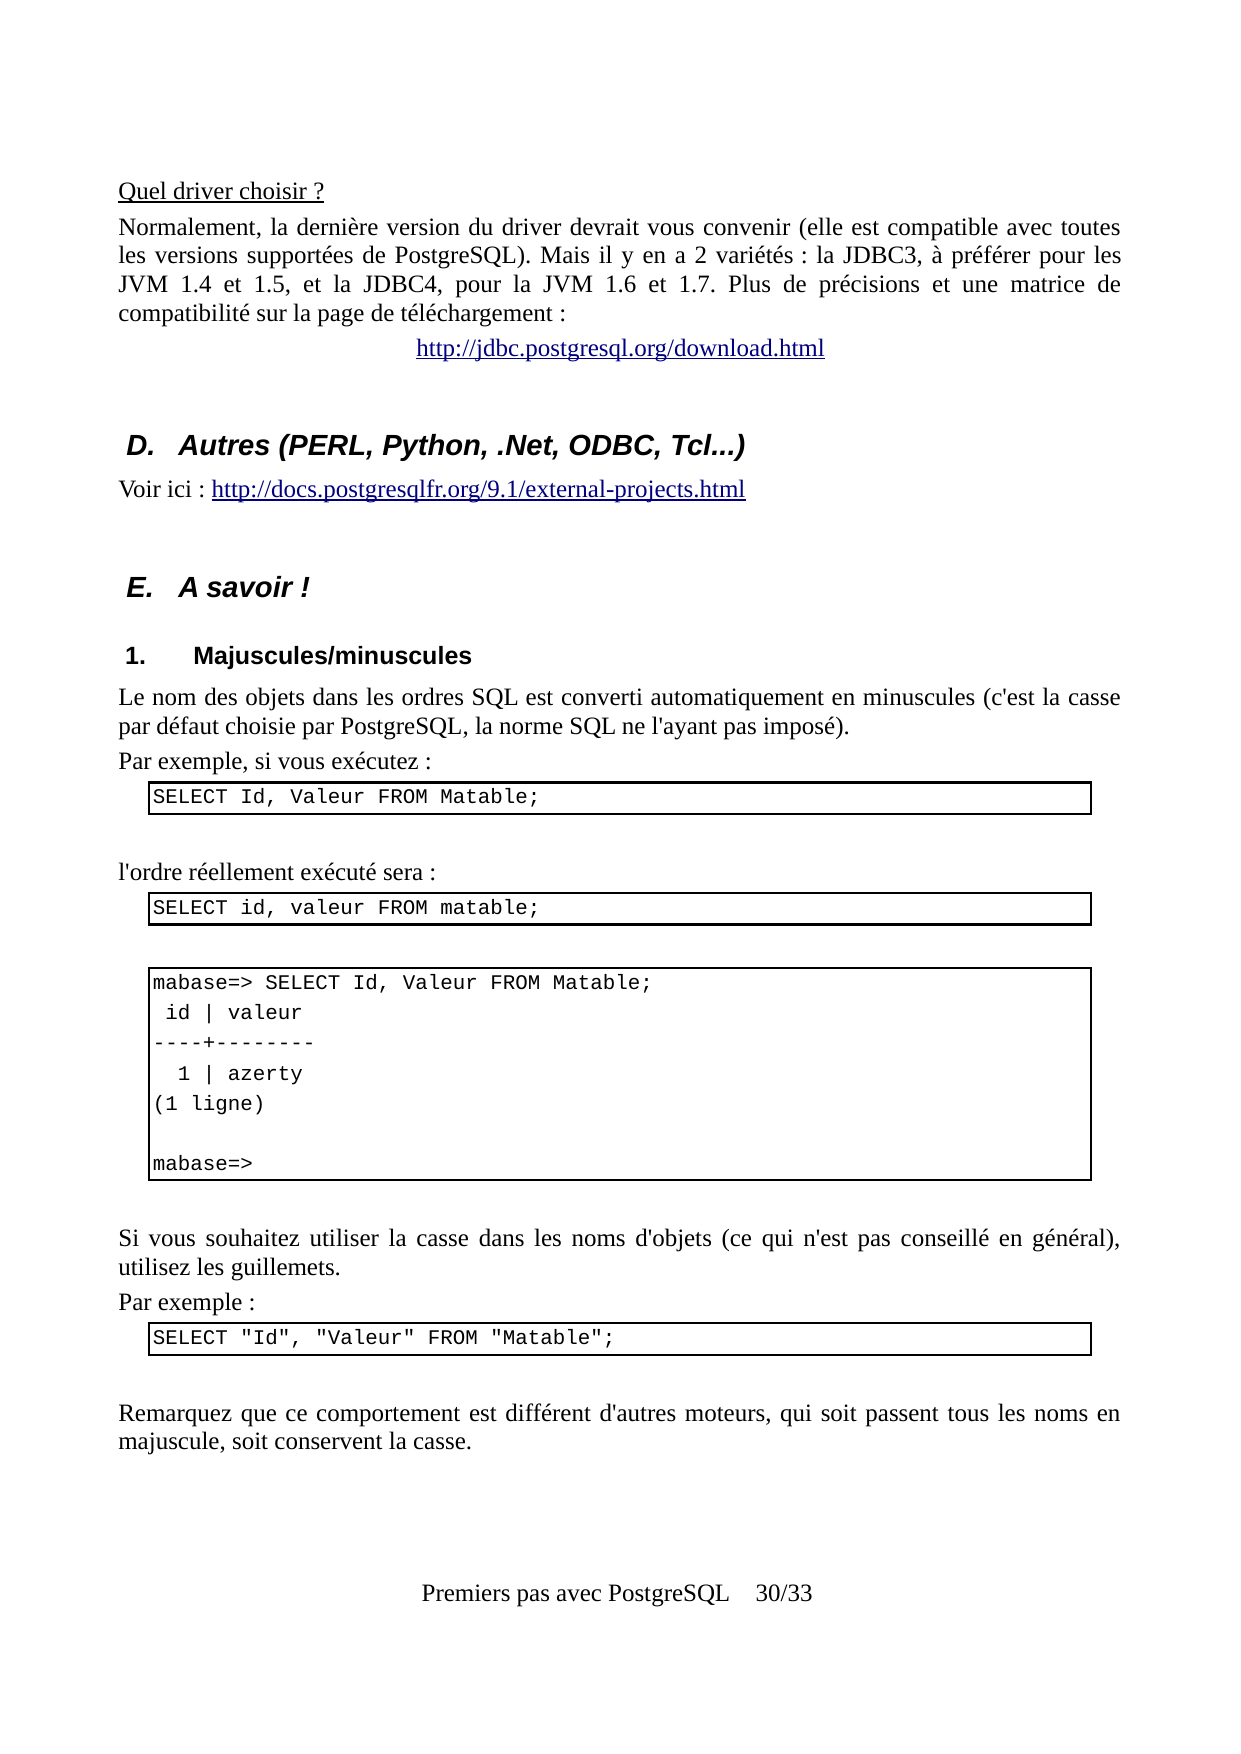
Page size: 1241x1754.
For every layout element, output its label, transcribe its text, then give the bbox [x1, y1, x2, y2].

text SELECT "Id", "Valeur" FROM "Matable"; [150, 1324, 1090, 1354]
text Normalement, la dernière version du driver devrait vous convenir (elle est compatible avec toutes les versions supportées de PostgreSQL). Mais il y en a 2 variétés : la JDBC3, à préférer pour les JVM 1.4 et 1.5, et la JDBC4, pour la JVM 1.6 et 1.7. Plus de précisions et une matrice de compatibilité sur la page de téléchargement : [118, 212, 1122, 327]
text Par exemple, si vous exécutez : [118, 746, 1122, 775]
text Par exemple : [118, 1287, 1122, 1316]
text Remarquez que ce comportement est différent d'autres moteurs, qui soit passent tous les noms en majuscule, soit conservent la casse. [118, 1398, 1122, 1455]
text ----+-------- [150, 1027, 1090, 1056]
subtitle A savoir ! [118, 570, 1122, 603]
text Si vous souhaitez utiliser la casse dans les noms d'objets (ce qui n'est pas conseillé en général), utilisez les guillemets. [118, 1223, 1122, 1281]
text http://jdbc.postgresql.org/download.html [118, 333, 1122, 362]
text Le nom des objets dans les ordres SQL est converti automatiquement en minuscules (c'est la casse par défaut choisie par PostgreSQL, la norme SQL ne l'ayant pas imposé). [118, 682, 1122, 740]
text 1 | azerty [150, 1057, 1090, 1086]
subtitle Autres (PERL, Python, .Net, ODBC, Tcl...) [118, 428, 1122, 462]
subtitle Majuscules/minuscules [118, 641, 1122, 670]
text mabase=> SELECT Id, Valeur FROM Matable; [150, 969, 1090, 996]
text mabase=> [150, 1148, 1090, 1179]
text id | valeur [150, 997, 1090, 1026]
text (1 ligne) [150, 1088, 1090, 1116]
text SELECT Id, Valeur FROM Matable; [150, 784, 1090, 813]
text Voir ici : http://docs.postgresqlfr.org/9.1/external-projects.html [118, 474, 1122, 503]
text Quel driver choisir ? [118, 176, 1122, 205]
text l'ordre réellement exécuté sera : [118, 857, 1122, 885]
text SELECT id, valeur FROM matable; [150, 894, 1090, 923]
